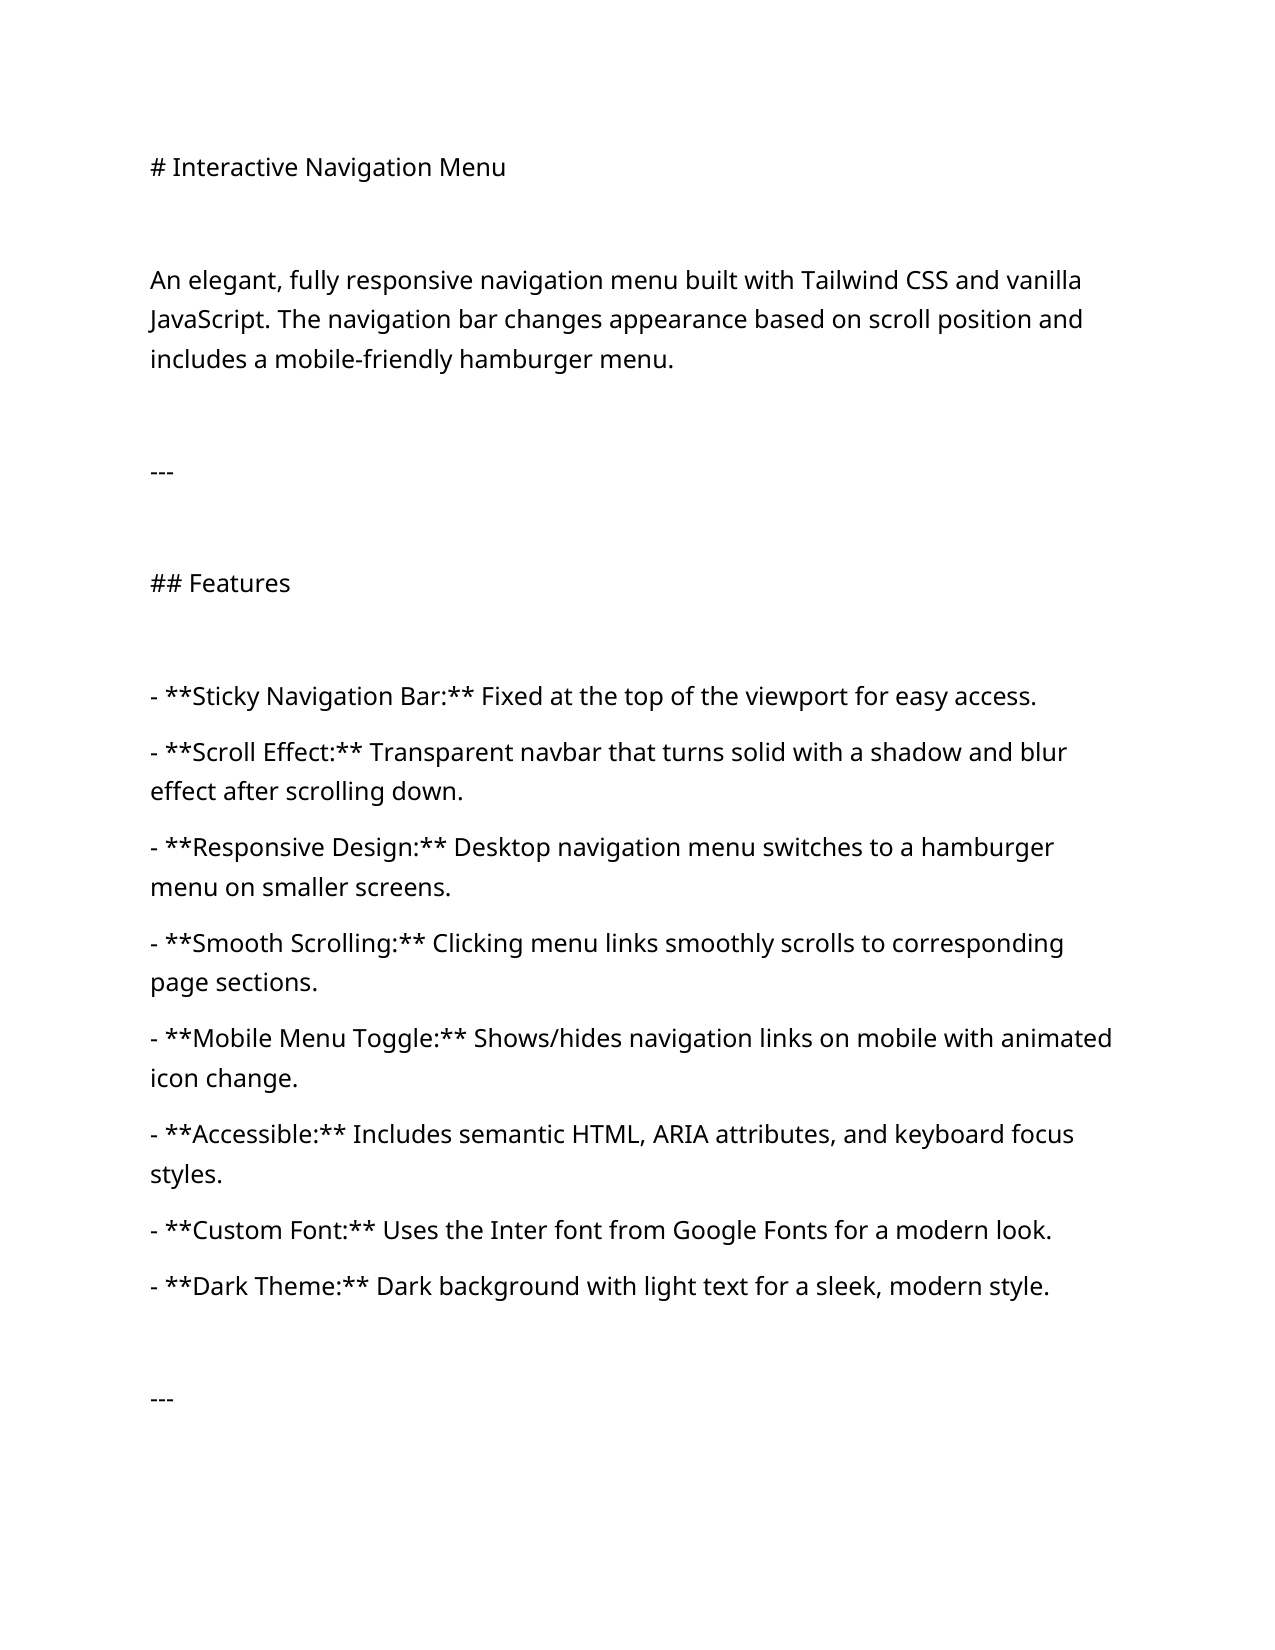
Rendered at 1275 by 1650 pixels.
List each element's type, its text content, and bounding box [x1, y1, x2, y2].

text --- [150, 453, 1125, 488]
text --- [150, 1381, 1125, 1415]
text - **Accessible:** Includes semantic HTML, ARIA attributes, and keyboard focus styles. [150, 1117, 1125, 1190]
text - **Mobile Menu Toggle:** Shows/hides navigation links on mobile with animated icon change. [150, 1021, 1125, 1095]
text - **Dark Theme:** Dark background with light text for a sleek, modern style. [150, 1268, 1125, 1303]
text - **Scroll Effect:** Transparent navbar that turns solid with a shadow and blur effect after scrolling down. [150, 734, 1125, 808]
text # Interactive Navigation Menu [150, 150, 1125, 184]
text - **Smooth Scrolling:** Clicking menu links smoothly scrolls to corresponding page sections. [150, 926, 1125, 999]
text - **Sticky Navigation Bar:** Fixed at the top of the viewport for easy access. [150, 678, 1125, 712]
text An elegant, fully responsive navigation menu built with Tailwind CSS and vanilla JavaScript. The navigation bar changes appearance based on scroll position and includes a mobile-friendly hamburger menu. [150, 262, 1125, 375]
text ## Features [150, 566, 1125, 600]
text - **Custom Font:** Uses the Inter font from Google Fonts for a modern look. [150, 1212, 1125, 1246]
text - **Responsive Design:** Desktop navigation menu switches to a hamburger menu on smaller screens. [150, 830, 1125, 903]
